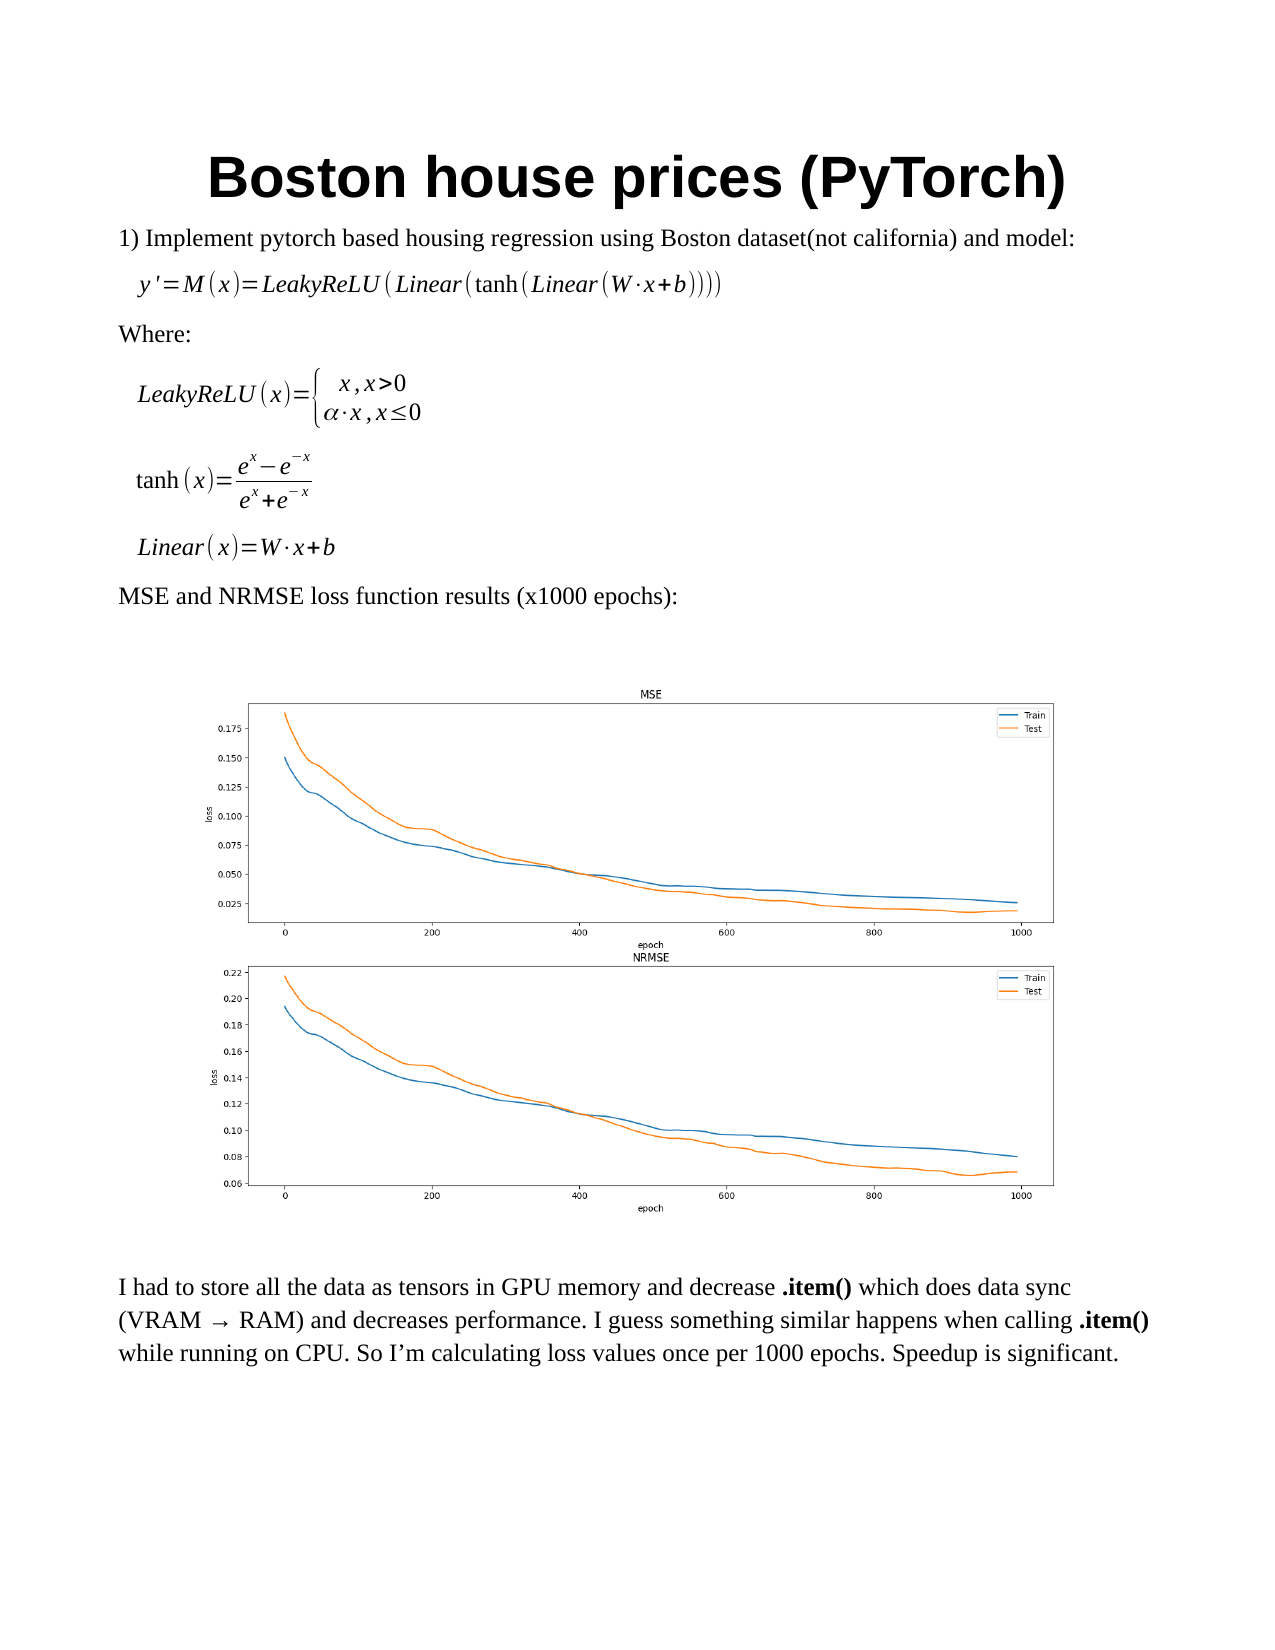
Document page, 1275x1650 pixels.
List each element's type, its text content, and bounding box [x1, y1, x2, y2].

text I had to store all the data as tensors in GPU memory and decrease .item() which does data sync (VRAM → RAM) and decreases performance. I guess something similar happens when calling .item() while running on CPU. So I’m calculating loss values once per 1000 epochs. Speedup is significant. [118, 1272, 1157, 1367]
picture [118, 628, 1157, 1254]
text MSE and NRMSE loss function results (x1000 epochs): [118, 581, 1157, 610]
text Where: [118, 319, 1157, 348]
text 1) Implement pytorch based housing regression using Boston dataset(not california) and model: [118, 223, 1157, 251]
title Boston house prices (PyTorch) [118, 143, 1157, 210]
